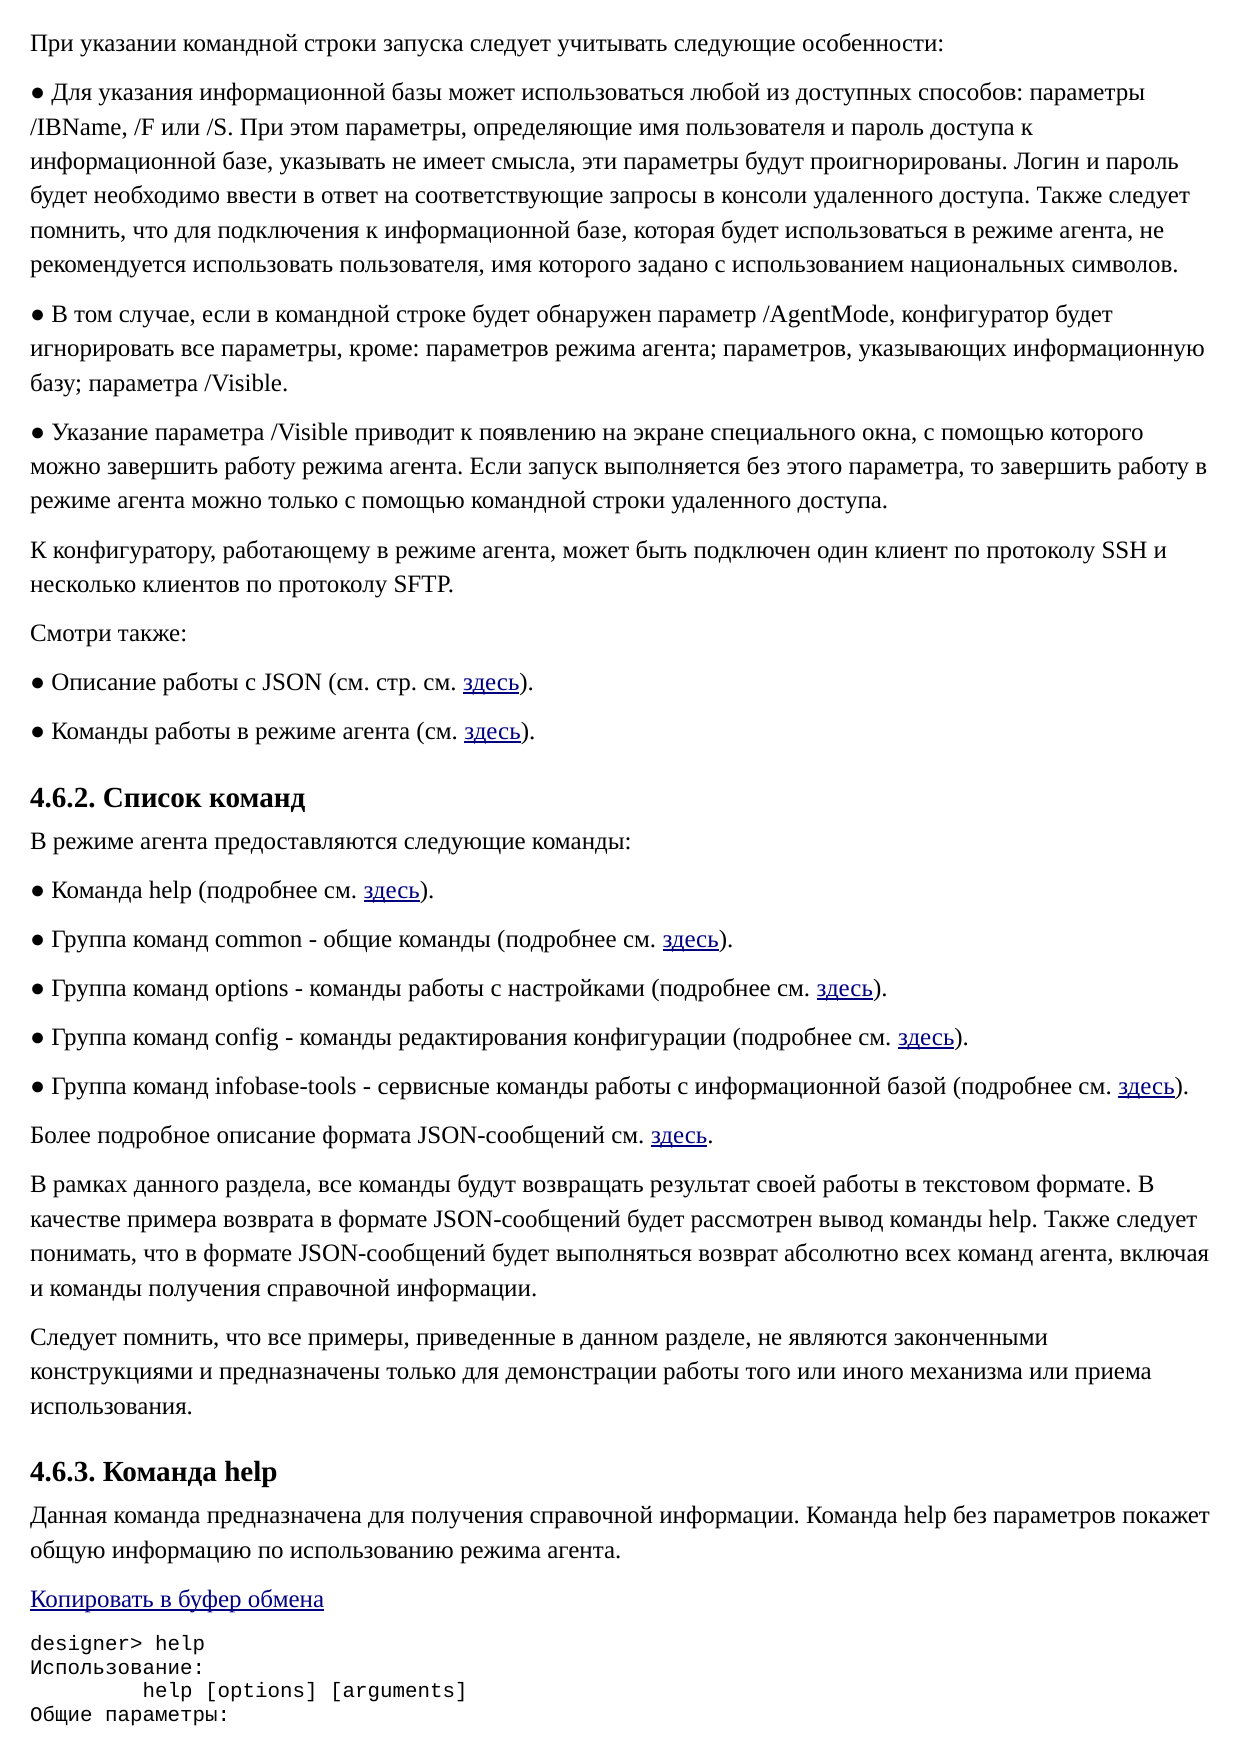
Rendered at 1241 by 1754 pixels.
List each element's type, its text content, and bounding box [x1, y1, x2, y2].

text В режиме агента предоставляются следующие команды: [30, 826, 1211, 855]
text ● Группа команд infobase-tools ‑ сервисные команды работы с информационной базой (подробнее см. здесь). [30, 1071, 1211, 1100]
text ● В том случае, если в командной строке будет обнаружен параметр /AgentMode, конфигуратор будет игнорировать все параметры, кроме: параметров режима агента; параметров, указывающих информационную базу; параметра /Visible. [30, 299, 1211, 396]
text ● Группа команд common ‑ общие команды (подробнее см. здесь). [30, 924, 1211, 953]
text Копировать в буфер обмена [30, 1584, 1211, 1613]
subtitle 4.6.2. Список команд [30, 780, 1211, 813]
text ● Для указания информационной базы может использоваться любой из доступных способов: параметры /IBName, /F или /S. При этом параметры, определяющие имя пользователя и пароль доступа к информационной базе, указывать не имеет смысла, эти параметры будут проигнорированы. Логин и пароль будет необходимо ввести в ответ на соответствующие запросы в консоли удаленного доступа. Также следует помнить, что для подключения к информационной базе, которая будет использоваться в режиме агента, не рекомендуется использовать пользователя, имя которого задано с использованием национальных символов. [30, 77, 1211, 278]
text Общие параметры: [30, 1704, 1211, 1728]
text ● Группа команд config ‑ команды редактирования конфигурации (подробнее см. здесь). [30, 1022, 1211, 1051]
text К конфигуратору, работающему в режиме агента, может быть подключен один клиент по протоколу SSH и несколько клиентов по протоколу SFTP. [30, 535, 1211, 598]
text Следует помнить, что все примеры, приведенные в данном разделе, не являются законченными конструкциями и предназначены только для демонстрации работы того или иного механизма или приема использования. [30, 1322, 1211, 1420]
text designer> help [30, 1633, 1211, 1657]
text Данная команда предназначена для получения справочной информации. Команда help без параметров покажет общую информацию по использованию режима агента. [30, 1501, 1211, 1564]
text ● Команда help (подробнее см. здесь). [30, 875, 1211, 904]
text Более подробное описание формата JSON-сообщений см. здесь. [30, 1120, 1211, 1149]
subtitle 4.6.3. Команда help [30, 1454, 1211, 1488]
text ● Команды работы в режиме агента (см. здесь). [30, 716, 1211, 745]
text Смотри также: [30, 618, 1211, 647]
text В рамках данного раздела, все команды будут возвращать результат своей работы в текстовом формате. В качестве примера возврата в формате JSON-сообщений будет рассмотрен вывод команды help. Также следует понимать, что в формате JSON-сообщений будет выполняться возврат абсолютно всех команд агента, включая и команды получения справочной информации. [30, 1169, 1211, 1302]
text Использование: [30, 1657, 1211, 1681]
text ● Указание параметра /Visible приводит к появлению на экране специального окна, с помощью которого можно завершить работу режима агента. Если запуск выполняется без этого параметра, то завершить работу в режиме агента можно только с помощью командной строки удаленного доступа. [30, 417, 1211, 514]
text ● Группа команд options ‑ команды работы с настройками (подробнее см. здесь). [30, 973, 1211, 1002]
text При указании командной строки запуска следует учитывать следующие особенности: [30, 28, 1211, 57]
text ● Описание работы с JSON (см. стр. см. здесь). [30, 667, 1211, 696]
text help [options] [arguments] [30, 1681, 1211, 1704]
